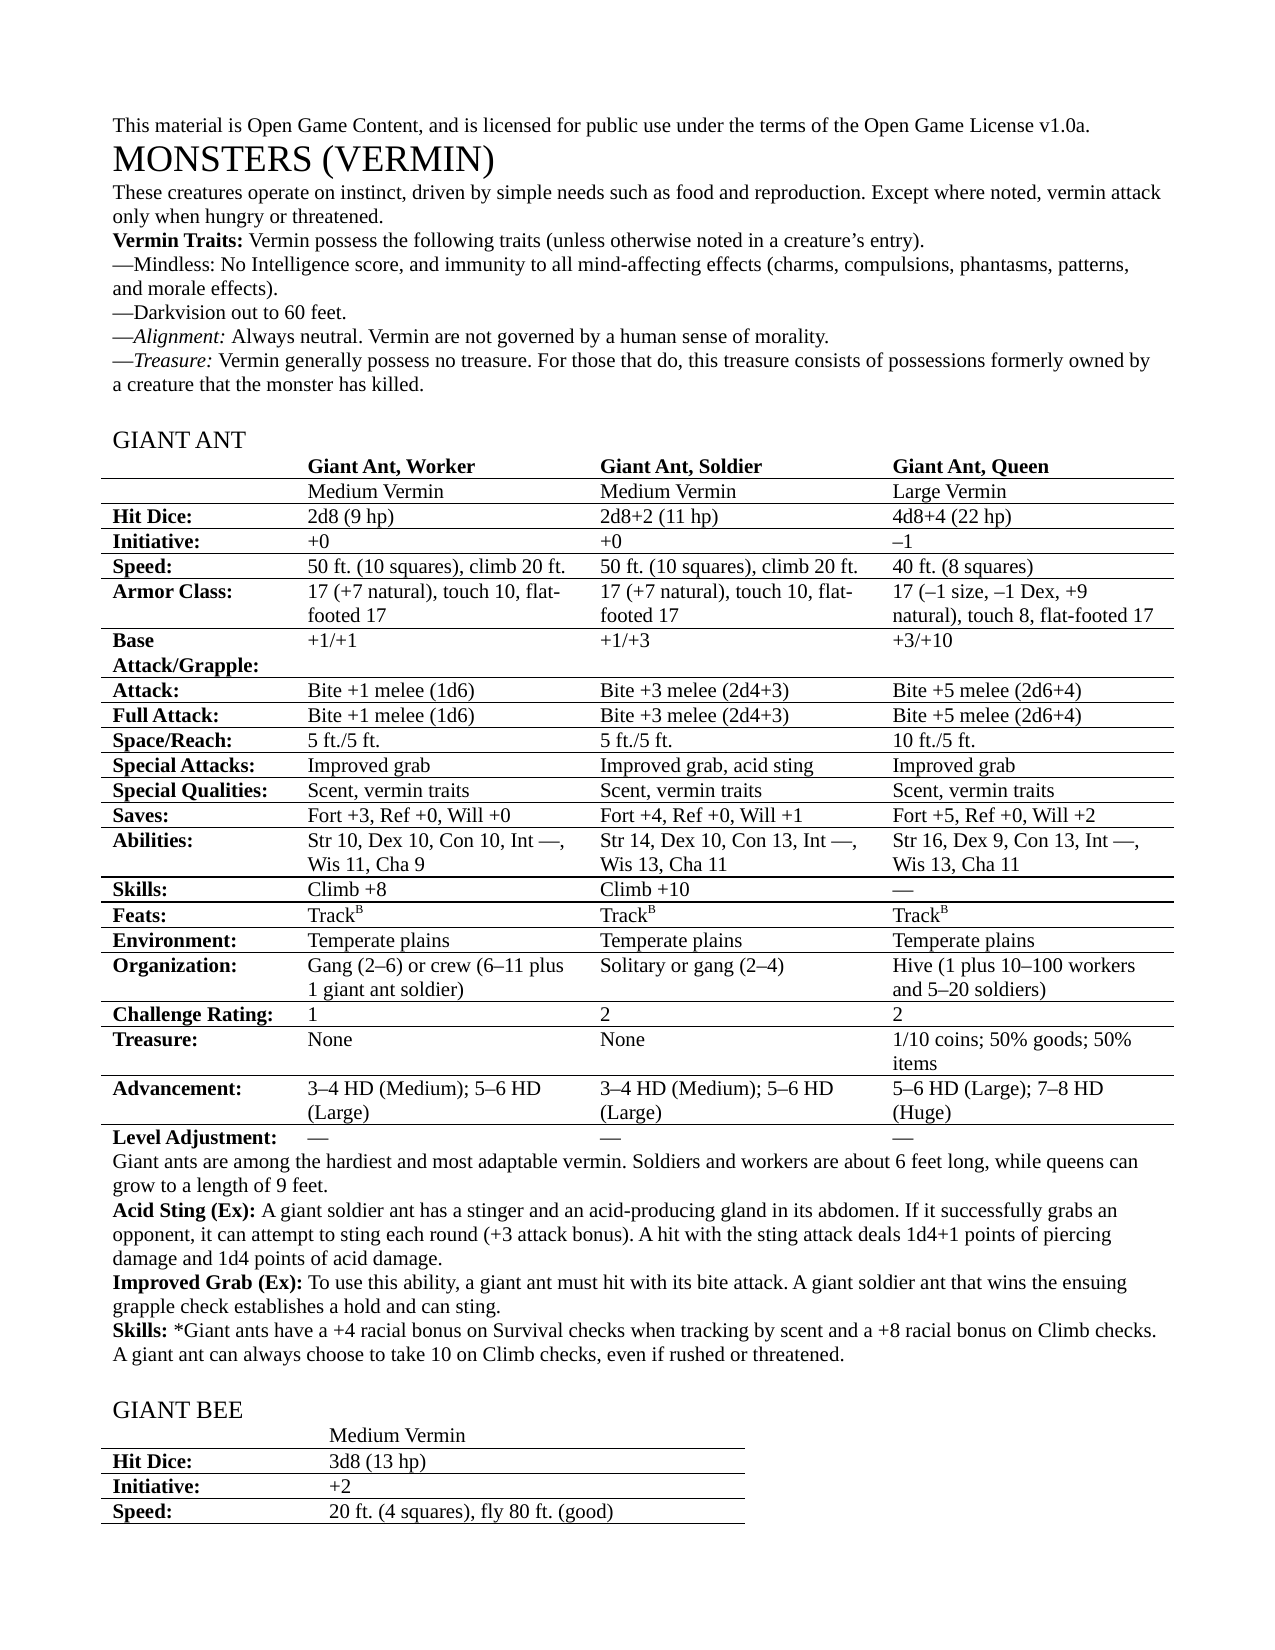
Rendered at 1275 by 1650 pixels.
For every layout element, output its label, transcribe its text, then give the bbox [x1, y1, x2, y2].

table_header Medium Vermin [318, 1424, 745, 1447]
table_cell Fort +3, Ref +0, Will +0 [296, 803, 588, 827]
table_header Giant Ant, Soldier [589, 454, 881, 478]
table_cell 3–4 HD (Medium); 5–6 HD (Large) [589, 1076, 881, 1124]
table_cell Scent, vermin traits [881, 778, 1174, 802]
table_cell Gang (2–6) or crew (6–11 plus 1 giant ant soldier) [296, 953, 588, 1001]
table_cell Initiative: [101, 1474, 318, 1498]
table_cell Saves: [101, 803, 296, 827]
table_cell Special Qualities: [101, 778, 296, 802]
table_cell 5 ft./5 ft. [589, 728, 881, 752]
text Giant ants are among the hardiest and most adaptable vermin. Soldiers and workers are about 6 feet long, while queens can grow to a length of 9 feet. [112, 1149, 1162, 1197]
table_cell Attack: [101, 678, 296, 702]
text —Alignment: Always neutral. Vermin are not governed by a human sense of morality. [112, 324, 1162, 348]
table_cell Improved grab [296, 753, 588, 777]
table_cell Bite +3 melee (2d4+3) [589, 703, 881, 727]
table_cell Special Attacks: [101, 753, 296, 777]
table_cell Str 14, Dex 10, Con 13, Int —, Wis 13, Cha 11 [589, 828, 881, 876]
text This material is Open Game Content, and is licensed for public use under the terms of the Open Game License v1.0a. [112, 112, 1162, 137]
table_cell Space/Reach: [101, 728, 296, 752]
table_cell 50 ft. (10 squares), climb 20 ft. [296, 554, 588, 578]
table_cell 10 ft./5 ft. [881, 728, 1174, 752]
table_cell Organization: [101, 953, 296, 1001]
table_cell Temperate plains [296, 928, 588, 952]
table_cell 17 (+7 natural), touch 10, flat-footed 17 [589, 579, 881, 627]
table_cell Abilities: [101, 828, 296, 876]
table_cell TrackB [881, 903, 1174, 927]
text GIANT BEE [112, 1395, 1162, 1423]
table_cell — [589, 1125, 881, 1149]
text —Mindless: No Intelligence score, and immunity to all mind-affecting effects (charms, compulsions, phantasms, patterns, and morale effects). [112, 252, 1162, 300]
table_cell Advancement: [101, 1076, 296, 1124]
table_cell None [589, 1027, 881, 1075]
table_cell TrackB [296, 903, 588, 927]
table_cell 2d8+2 (11 hp) [589, 504, 881, 528]
table_cell 5 ft./5 ft. [296, 728, 588, 752]
text —Darkvision out to 60 feet. [112, 300, 1162, 324]
table_cell 4d8+4 (22 hp) [881, 504, 1174, 528]
table_cell Climb +8 [296, 878, 588, 901]
table_cell Initiative: [101, 529, 296, 553]
table_cell — [296, 1125, 588, 1149]
table_cell 3–4 HD (Medium); 5–6 HD (Large) [296, 1076, 588, 1124]
table_cell 1 [296, 1002, 588, 1026]
table_cell Hit Dice: [101, 1449, 318, 1473]
table_cell Str 16, Dex 9, Con 13, Int —, Wis 13, Cha 11 [881, 828, 1174, 876]
table_cell 40 ft. (8 squares) [881, 554, 1174, 578]
table_cell [101, 479, 296, 503]
table_cell Scent, vermin traits [589, 778, 881, 802]
table_cell 5–6 HD (Large); 7–8 HD (Huge) [881, 1076, 1174, 1124]
table_cell 17 (+7 natural), touch 10, flat-footed 17 [296, 579, 588, 627]
table_cell Skills: [101, 878, 296, 901]
table_cell +3/+10 [881, 629, 1174, 677]
table_header Giant Ant, Worker [296, 454, 588, 478]
table_cell 20 ft. (4 squares), fly 80 ft. (good) [318, 1499, 745, 1523]
table_cell Feats: [101, 903, 296, 927]
table_cell Str 10, Dex 10, Con 10, Int —, Wis 11, Cha 9 [296, 828, 588, 876]
text Improved Grab (Ex): To use this ability, a giant ant must hit with its bite attack. A giant soldier ant that wins the ensuing grapple check establishes a hold and can sting. [112, 1270, 1162, 1318]
table_cell TrackB [589, 903, 881, 927]
table_cell Bite +3 melee (2d4+3) [589, 678, 881, 702]
table_cell — [881, 878, 1174, 901]
table_cell 1/10 coins; 50% goods; 50% items [881, 1027, 1174, 1075]
table_cell Improved grab, acid sting [589, 753, 881, 777]
table_cell Hit Dice: [101, 504, 296, 528]
table_cell +0 [296, 529, 588, 553]
table_cell 2d8 (9 hp) [296, 504, 588, 528]
table_cell Bite +5 melee (2d6+4) [881, 703, 1174, 727]
table_cell — [881, 1125, 1174, 1149]
table_cell Treasure: [101, 1027, 296, 1075]
table_cell Climb +10 [589, 878, 881, 901]
table_cell –1 [881, 529, 1174, 553]
table_cell Medium Vermin [296, 479, 588, 503]
table_cell Bite +5 melee (2d6+4) [881, 678, 1174, 702]
table_header Giant Ant, Queen [881, 454, 1174, 478]
table_cell Solitary or gang (2–4) [589, 953, 881, 1001]
table_cell Speed: [101, 554, 296, 578]
table_cell +1/+1 [296, 629, 588, 677]
table_cell Challenge Rating: [101, 1002, 296, 1026]
table_cell Bite +1 melee (1d6) [296, 703, 588, 727]
table_cell Improved grab [881, 753, 1174, 777]
table_cell Environment: [101, 928, 296, 952]
table_cell None [296, 1027, 588, 1075]
table_cell 2 [589, 1002, 881, 1026]
text MONSTERS (VERMIN) [112, 137, 1162, 180]
table_cell 50 ft. (10 squares), climb 20 ft. [589, 554, 881, 578]
text These creatures operate on instinct, driven by simple needs such as food and reproduction. Except where noted, vermin attack only when hungry or threatened. [112, 180, 1162, 228]
table_cell 17 (–1 size, –1 Dex, +9 natural), touch 8, flat-footed 17 [881, 579, 1174, 627]
table_cell Armor Class: [101, 579, 296, 627]
table_cell Fort +5, Ref +0, Will +2 [881, 803, 1174, 827]
table_cell Temperate plains [881, 928, 1174, 952]
table_cell +0 [589, 529, 881, 553]
table_header [101, 1424, 318, 1447]
text GIANT ANT [112, 425, 1162, 454]
table_cell Hive (1 plus 10–100 workers and 5–20 soldiers) [881, 953, 1174, 1001]
table_cell Speed: [101, 1499, 318, 1523]
table_cell Fort +4, Ref +0, Will +1 [589, 803, 881, 827]
table_cell Bite +1 melee (1d6) [296, 678, 588, 702]
table_cell +1/+3 [589, 629, 881, 677]
table_cell Large Vermin [881, 479, 1174, 503]
table_cell 2 [881, 1002, 1174, 1026]
table_cell Base Attack/Grapple: [101, 629, 296, 677]
table_cell 3d8 (13 hp) [318, 1449, 745, 1473]
table_cell Medium Vermin [589, 479, 881, 503]
table_cell Temperate plains [589, 928, 881, 952]
table_cell Full Attack: [101, 703, 296, 727]
table_cell Level Adjustment: [101, 1125, 296, 1149]
table_cell Scent, vermin traits [296, 778, 588, 802]
table_header [101, 454, 296, 478]
text —Treasure: Vermin generally possess no treasure. For those that do, this treasure consists of possessions formerly owned by a creature that the monster has killed. [112, 348, 1162, 396]
text Vermin Traits: Vermin possess the following traits (unless otherwise noted in a creature’s entry). [112, 228, 1162, 252]
text Skills: *Giant ants have a +4 racial bonus on Survival checks when tracking by scent and a +8 racial bonus on Climb checks. A giant ant can always choose to take 10 on Climb checks, even if rushed or threatened. [112, 1318, 1162, 1366]
table_cell +2 [318, 1474, 745, 1498]
text Acid Sting (Ex): A giant soldier ant has a stinger and an acid-producing gland in its abdomen. If it successfully grabs an opponent, it can attempt to sting each round (+3 attack bonus). A hit with the sting attack deals 1d4+1 points of piercing damage and 1d4 points of acid damage. [112, 1197, 1162, 1270]
